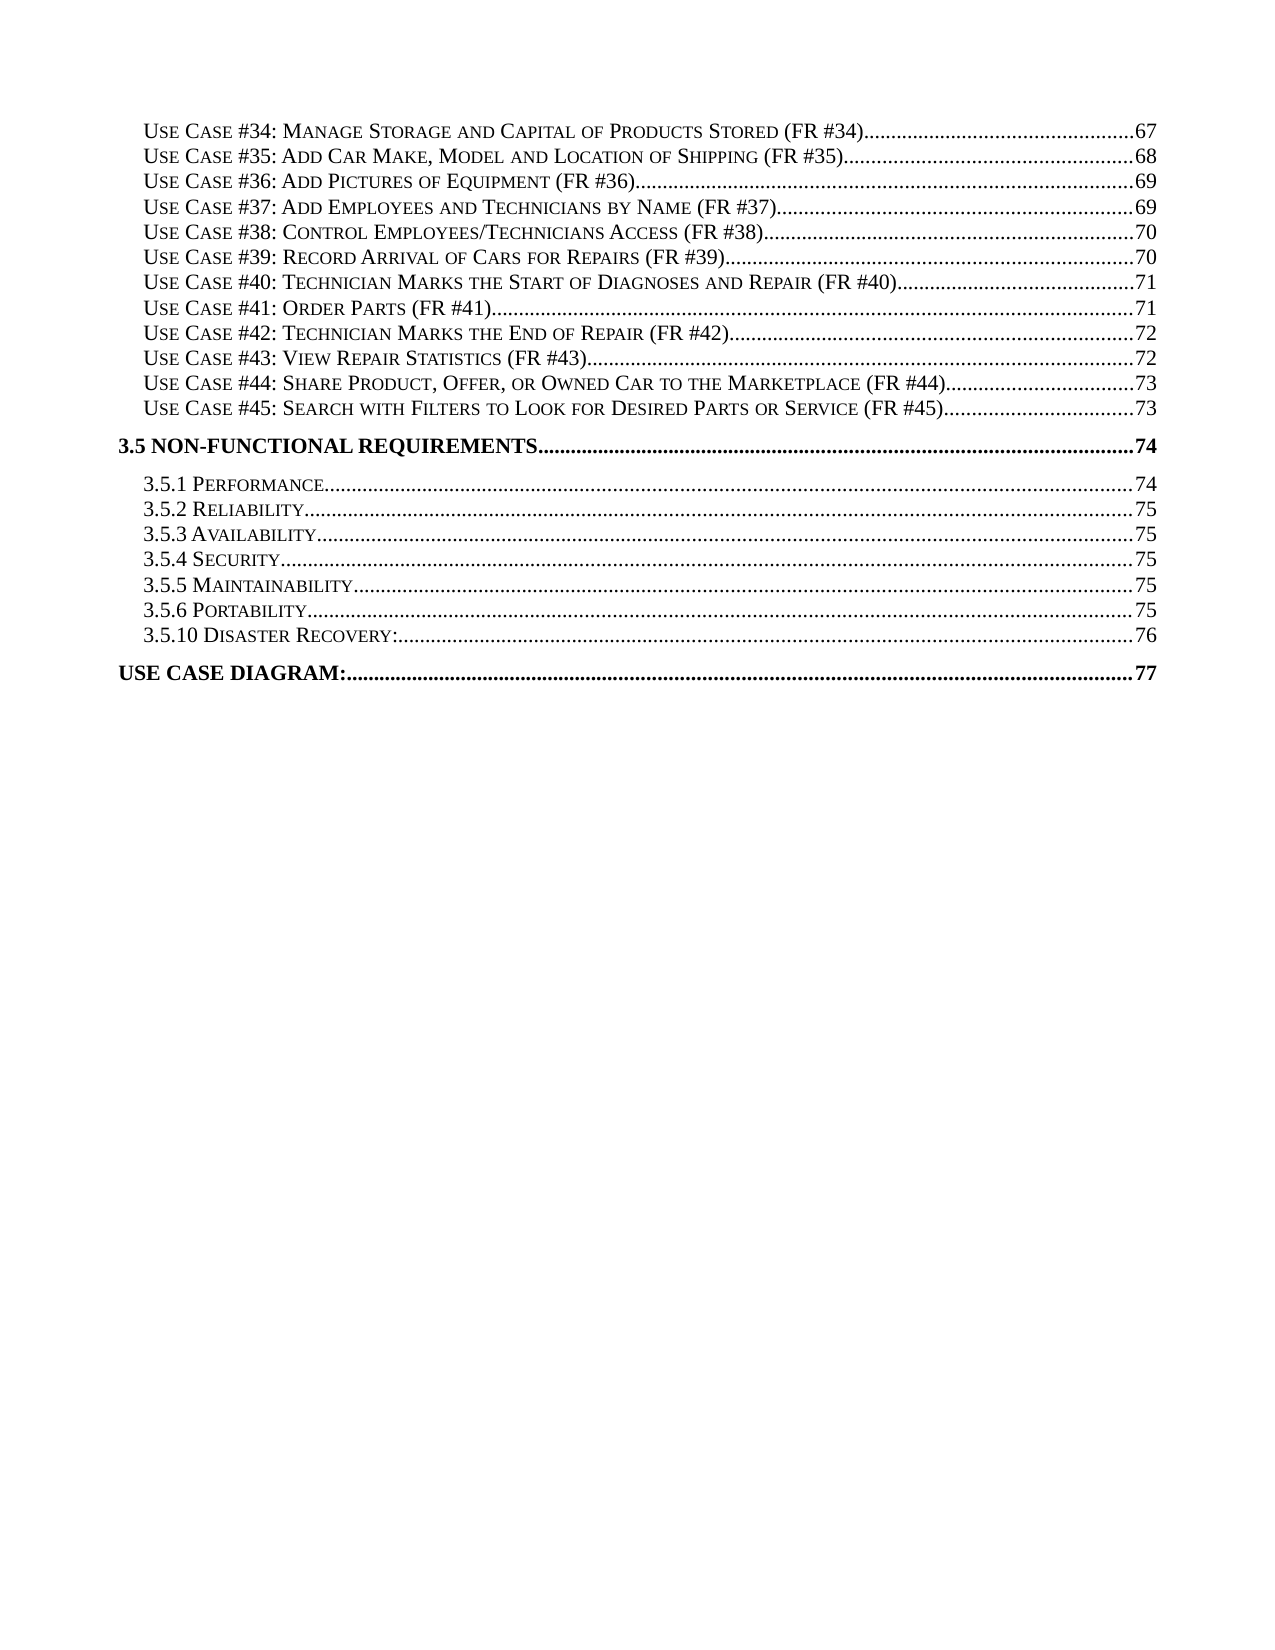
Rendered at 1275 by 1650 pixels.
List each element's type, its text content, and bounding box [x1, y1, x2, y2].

text 3.5.6 Portability 75 [143, 597, 1157, 622]
text Use Case #34: Manage Storage and Capital of Products Stored (FR #34) 67 [143, 118, 1157, 143]
text Use Case #41: Order Parts (FR #41) 71 [143, 294, 1157, 320]
text Use Case #45: Search with Filters to Look for Desired Parts or Service (FR #45) 73 [143, 395, 1157, 421]
text Use Case #42: Technician Marks the End of Repair (FR #42) 72 [143, 320, 1157, 345]
text Use Case Diagram: 77 [118, 660, 1157, 685]
text Use Case #43: View Repair Statistics (FR #43) 72 [143, 345, 1157, 370]
text Use Case #37: Add Employees and Technicians by Name (FR #37) 69 [143, 194, 1157, 219]
text 3.5.2 Reliability 75 [143, 496, 1157, 521]
text Use Case #44: Share Product, Offer, or Owned Car to the Marketplace (FR #44) 73 [143, 370, 1157, 395]
text 3.5.5 Maintainability 75 [143, 572, 1157, 597]
text 3.5.4 Security 75 [143, 546, 1157, 572]
text 3.5.1 Performance 74 [143, 471, 1157, 496]
text Use Case #36: Add Pictures of Equipment (FR #36) 69 [143, 168, 1157, 194]
text Use Case #40: Technician Marks the Start of Diagnoses and Repair (FR #40) 71 [143, 269, 1157, 294]
text Use Case #35: Add Car Make, Model and Location of Shipping (FR #35) 68 [143, 143, 1157, 168]
text 3.5.3 Availability 75 [143, 521, 1157, 546]
text Use Case #39: Record Arrival of Cars for Repairs (FR #39) 70 [143, 244, 1157, 269]
text 3.5 Non-Functional Requirements 74 [118, 433, 1157, 458]
text Use Case #38: Control Employees/Technicians Access (FR #38) 70 [143, 219, 1157, 244]
text 3.5.10 Disaster Recovery: 76 [143, 622, 1157, 647]
